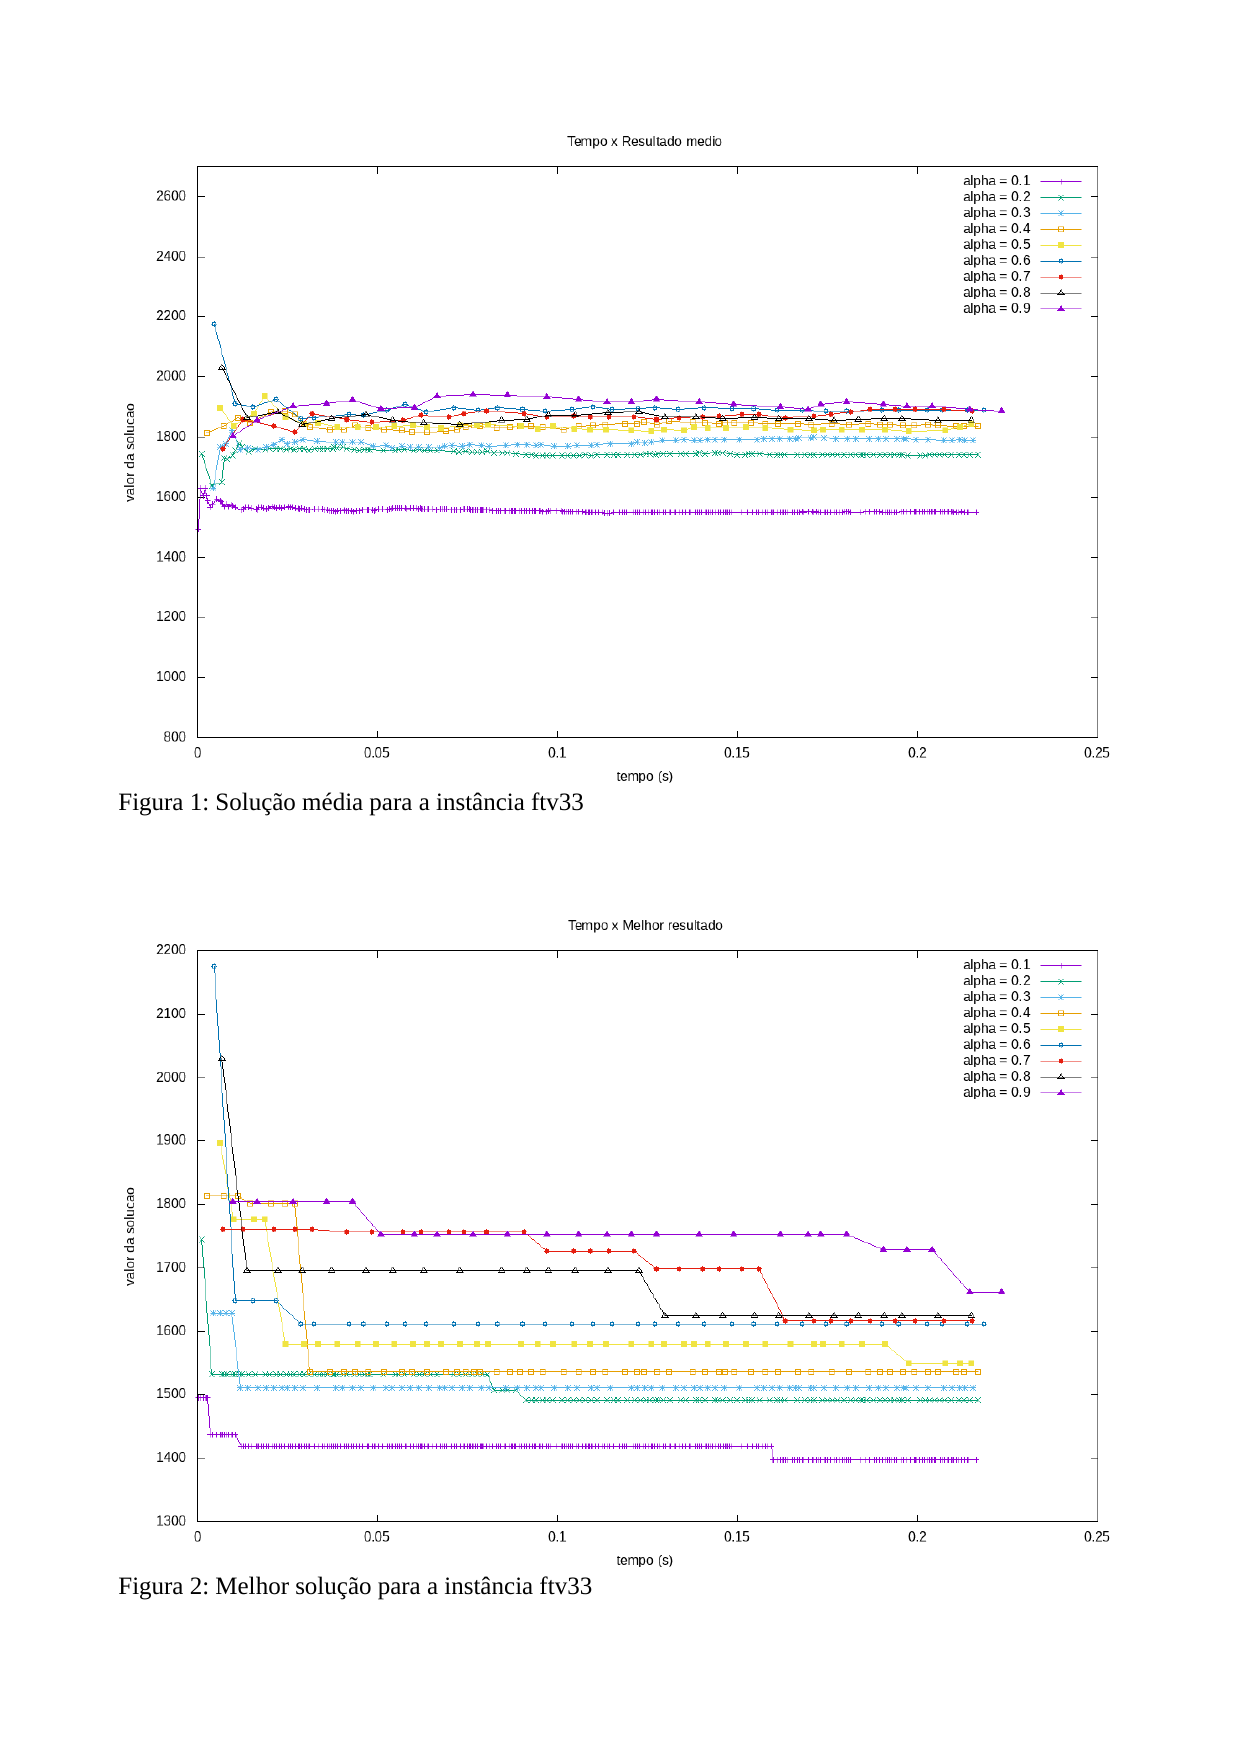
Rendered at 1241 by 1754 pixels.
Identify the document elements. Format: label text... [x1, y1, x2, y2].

text Figura 1: Solução média para a instância ftv33 [118, 788, 1122, 816]
text Figura 2: Melhor solução para a instância ftv33 [118, 1572, 1122, 1600]
picture [118, 118, 1123, 788]
picture [118, 902, 1123, 1572]
